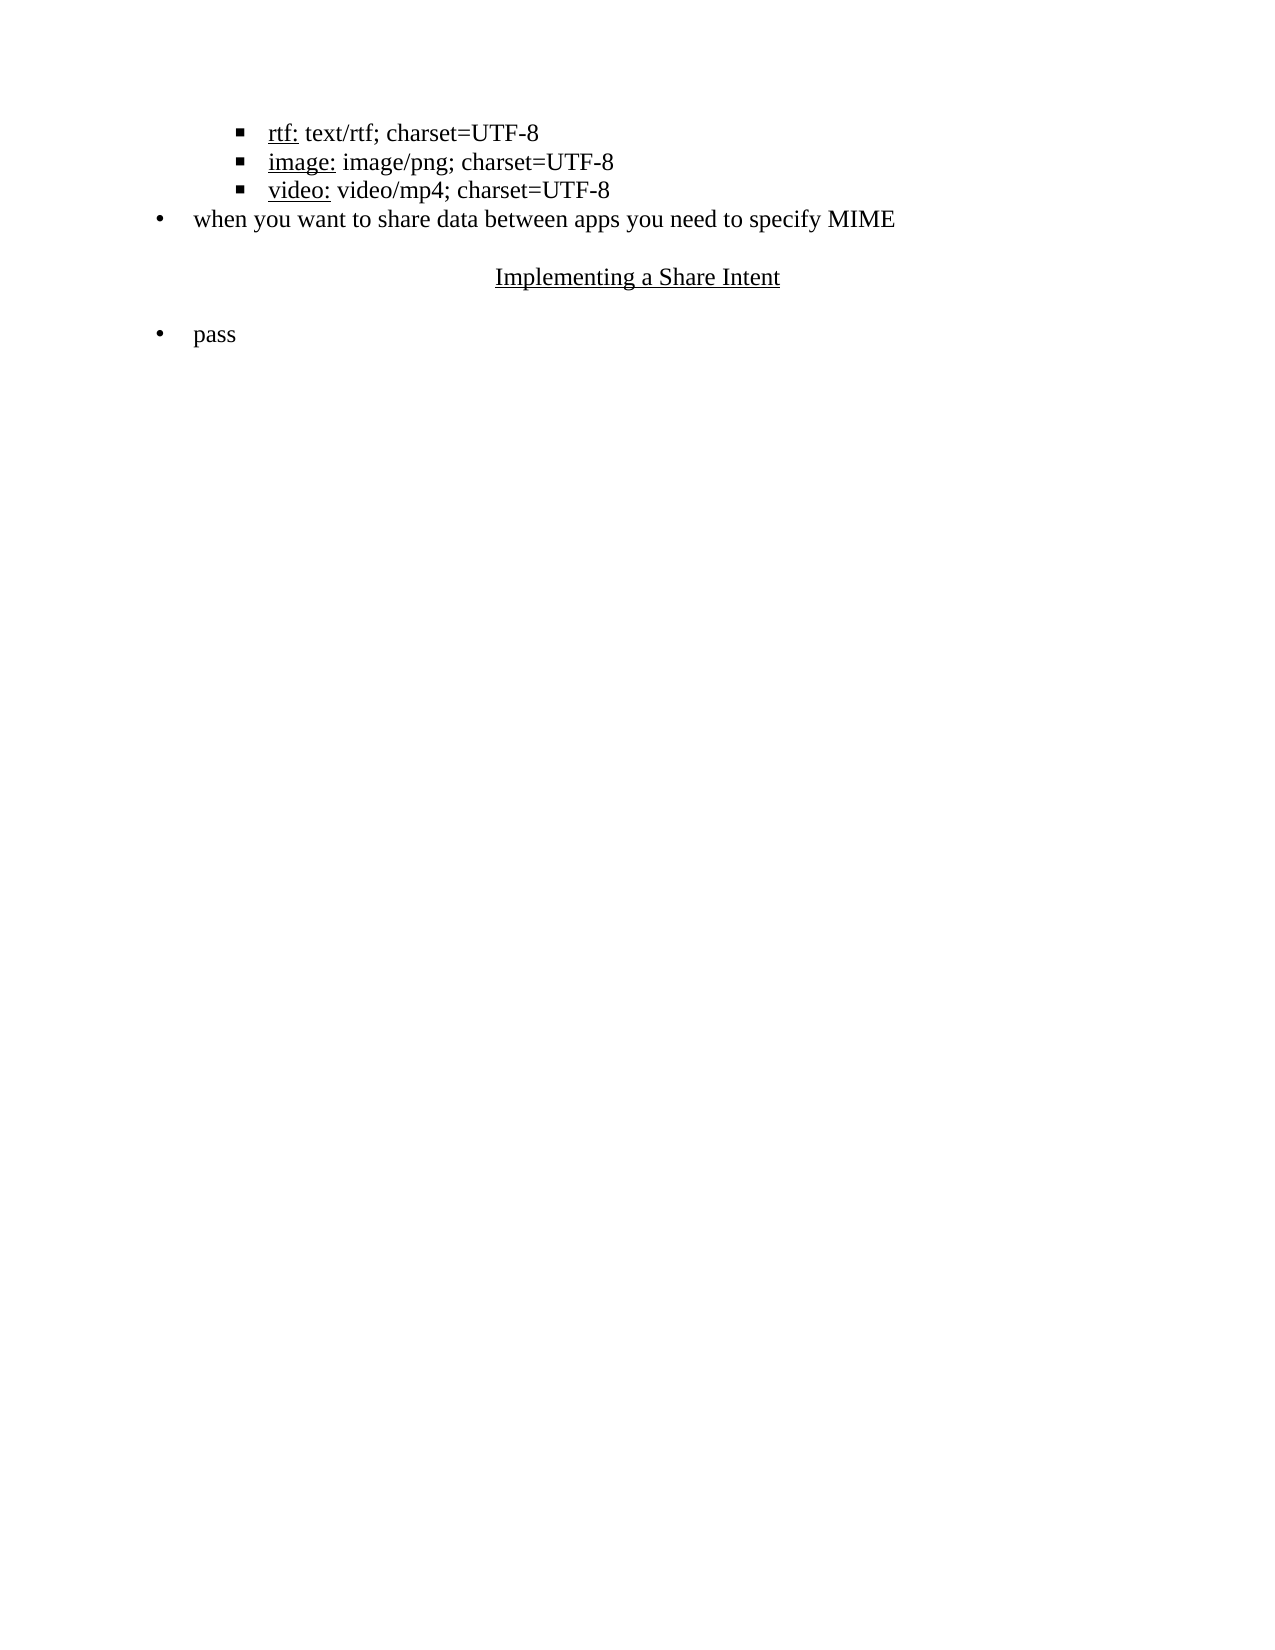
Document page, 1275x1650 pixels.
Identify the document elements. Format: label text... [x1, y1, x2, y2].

list rtf: text/rtf; charset=UTF-8 [231, 118, 1157, 147]
list when you want to share data between apps you need to specify MIME [156, 204, 1157, 233]
list image: image/png; charset=UTF-8 [231, 147, 1157, 176]
list video: video/mp4; charset=UTF-8 [231, 176, 1157, 204]
text Implementing a Share Intent [118, 262, 1157, 291]
list pass [156, 319, 1157, 348]
